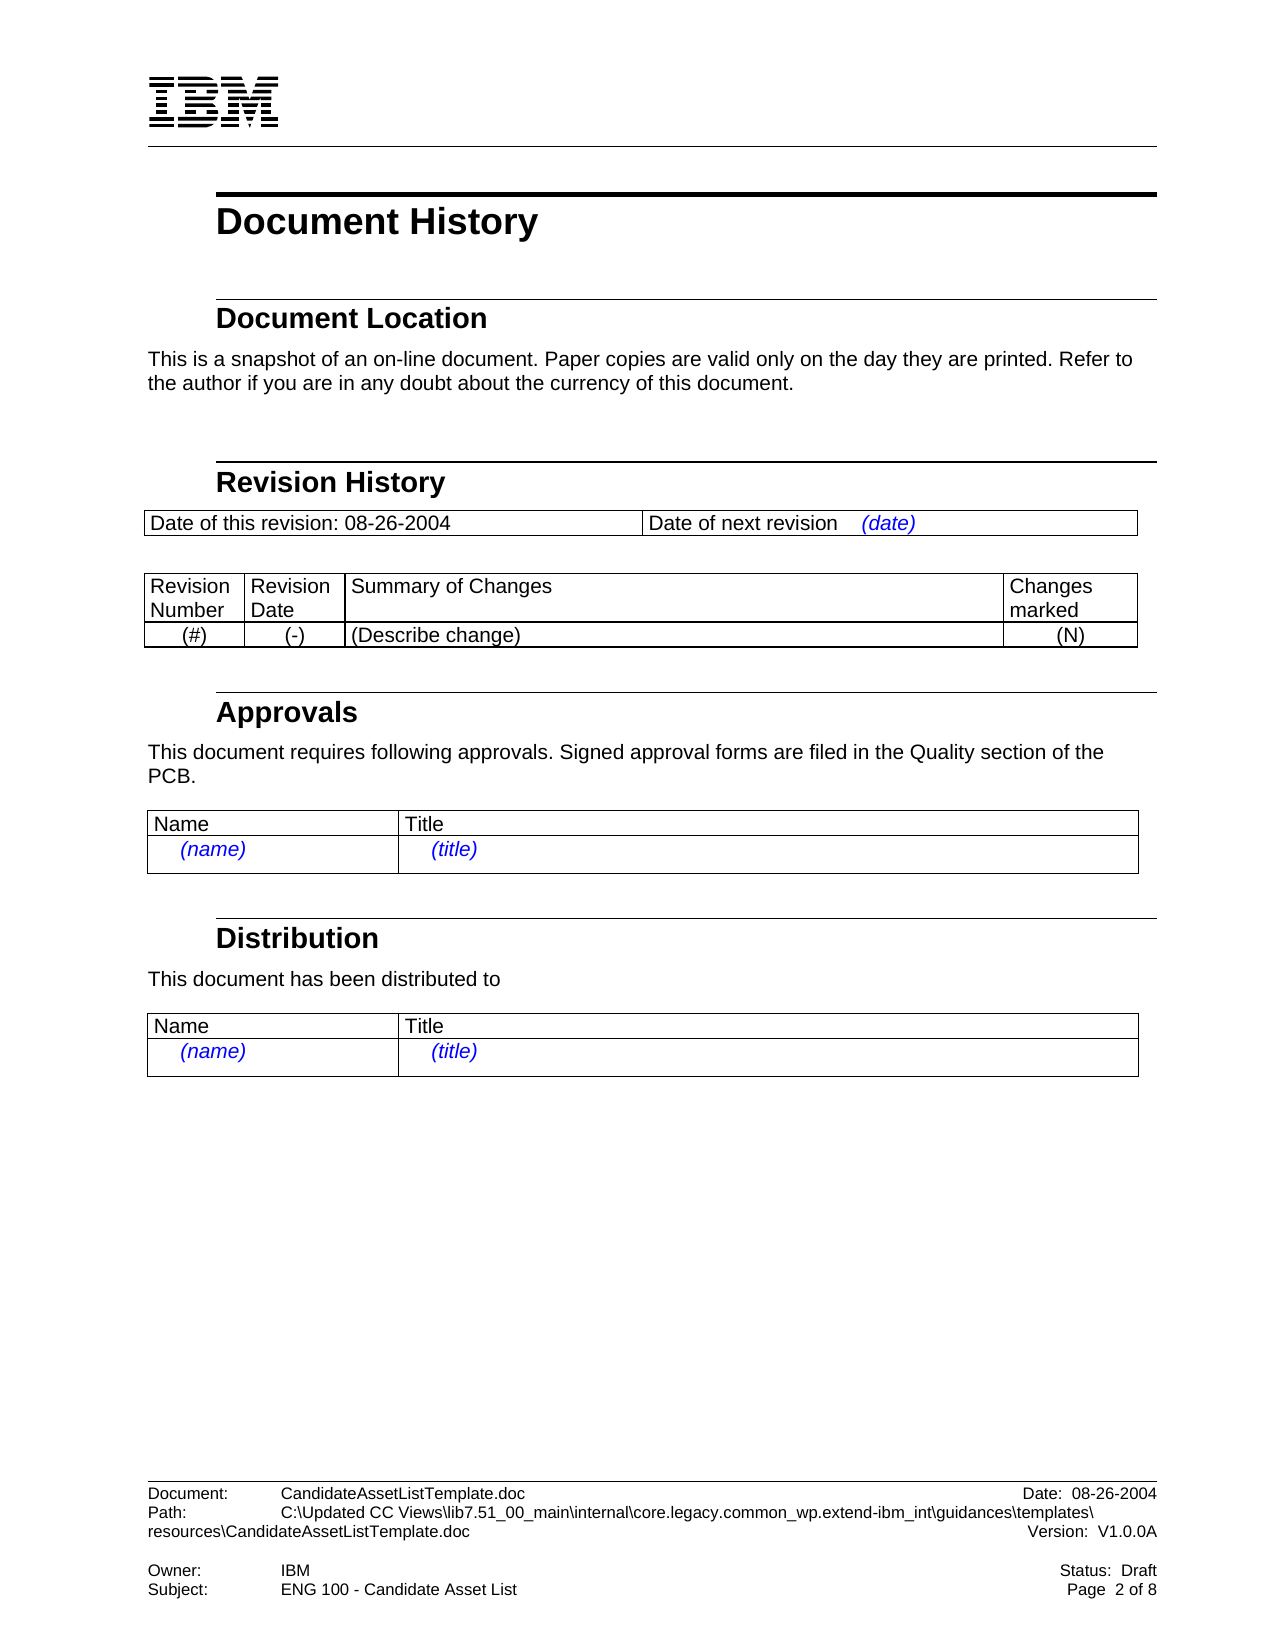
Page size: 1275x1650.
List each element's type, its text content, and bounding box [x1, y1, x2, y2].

subtitle Document History [216, 197, 1157, 242]
subtitle Approvals [216, 693, 1157, 728]
table_cell (title) [399, 1039, 1138, 1076]
table_header Title [399, 1014, 1138, 1038]
text This is a snapshot of an on-line document. Paper copies are valid only on the day they are printed. Refer to the author if you are in any doubt about the currency of this document. [148, 347, 1157, 395]
table_cell (title) [399, 836, 1138, 873]
text This document requires following approvals. Signed approval forms are filed in the Quality section of the PCB. [148, 740, 1157, 788]
table_cell (-) [245, 623, 344, 646]
table_cell (name) [148, 836, 398, 873]
table_header Name [148, 811, 398, 835]
table_header Revision Date [245, 574, 344, 621]
table_header Date of this revision: 08-26-2004 [145, 511, 642, 535]
table_header Date of next revision (date) [643, 511, 1137, 535]
table_header Revision Number [145, 574, 244, 621]
table_cell (Describe change) [346, 623, 1003, 646]
subtitle Document Location [216, 300, 1157, 335]
table_cell (name) [148, 1039, 398, 1076]
text This document has been distributed to [148, 967, 1157, 991]
subtitle Distribution [216, 919, 1157, 955]
subtitle Revision History [216, 463, 1157, 498]
table_header Name [148, 1014, 398, 1038]
table_header Title [399, 811, 1138, 835]
table_header Changes marked [1004, 574, 1137, 621]
table_header Summary of Changes [346, 574, 1003, 621]
table_cell (#) [145, 623, 244, 646]
table_cell (N) [1004, 623, 1137, 646]
